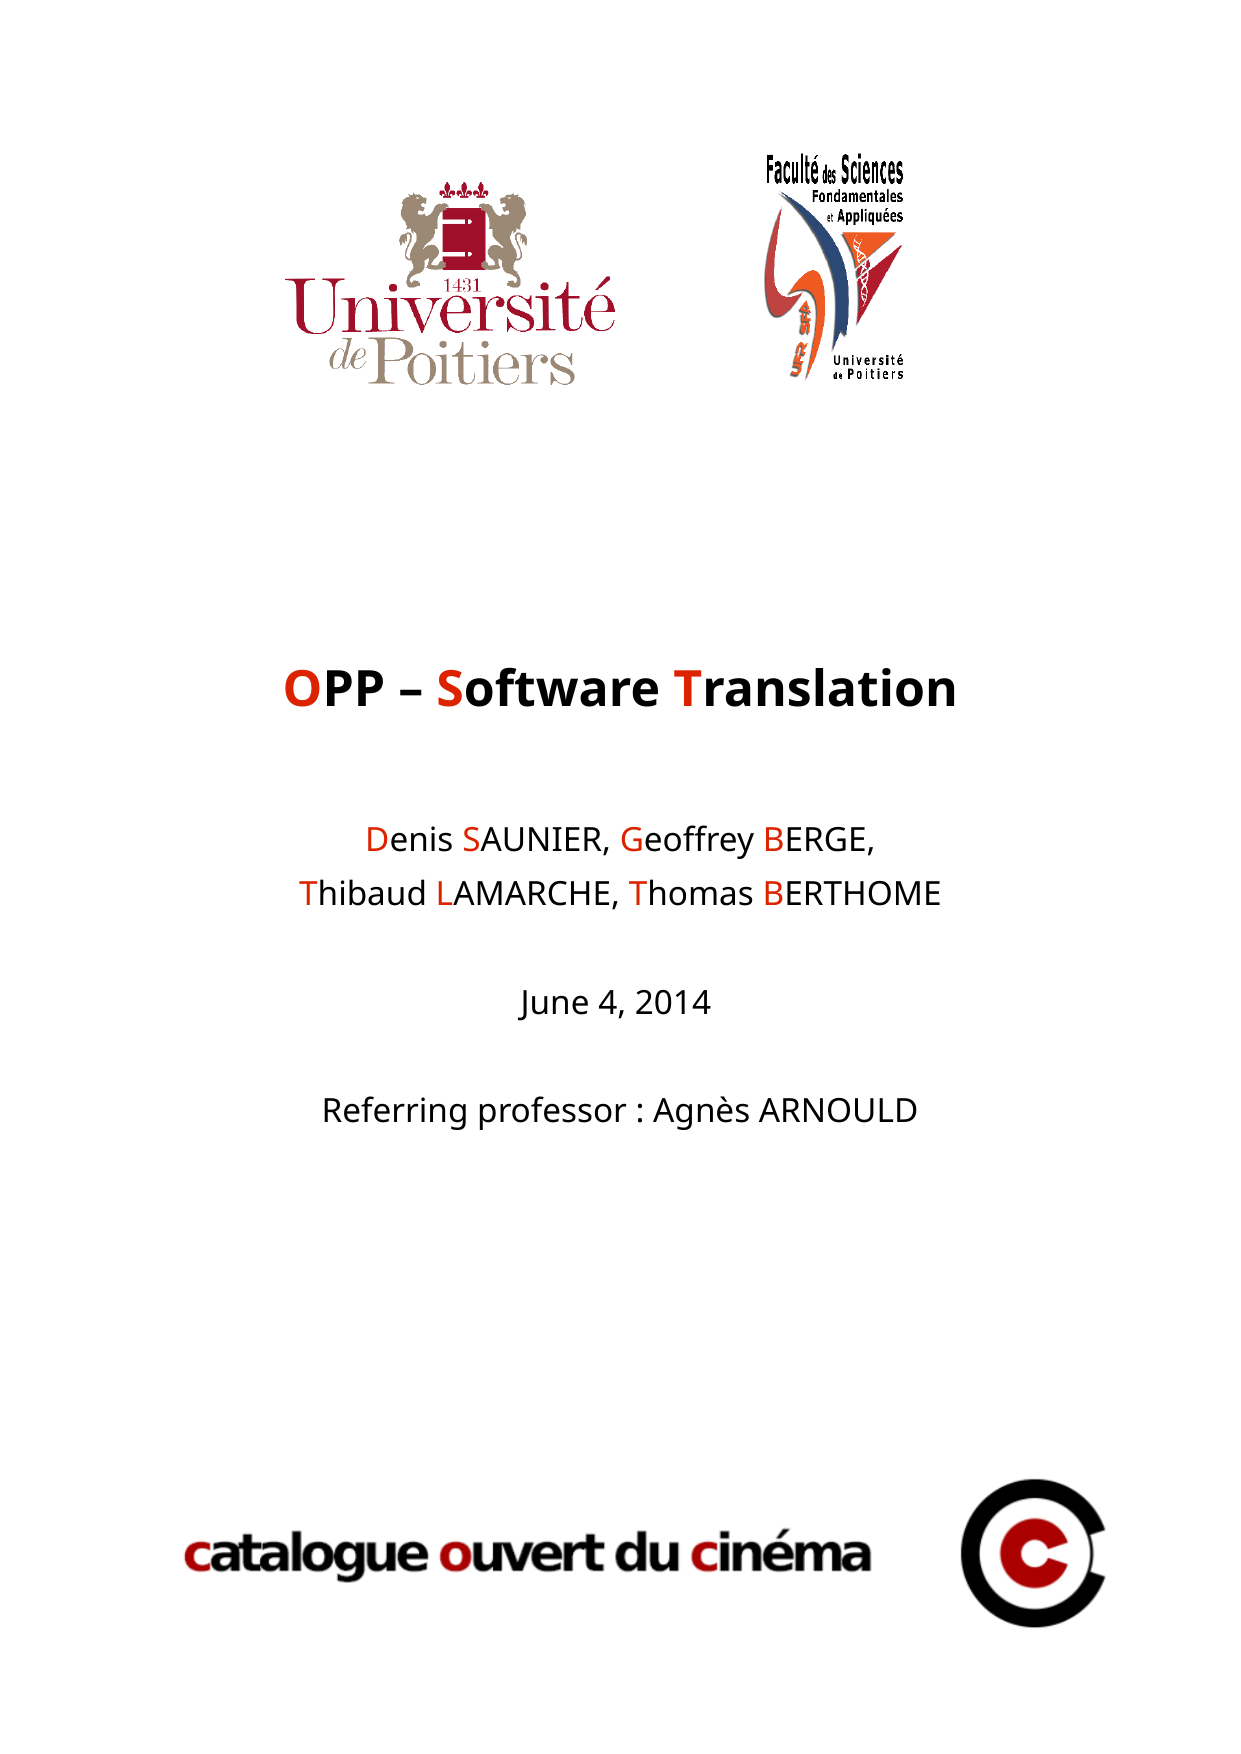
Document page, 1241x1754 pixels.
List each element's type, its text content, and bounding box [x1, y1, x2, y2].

text Thibaud LAMARCHE, Thomas BERTHOME [118, 870, 1122, 915]
picture [100, 1421, 1132, 1687]
text Denis SAUNIER, Geoffrey BERGE, [118, 816, 1122, 861]
text June 4, 2014 [118, 978, 1122, 1024]
text Referring professor : Agnès ARNOULD [118, 1087, 1122, 1132]
subtitle OPP – Software Translation [118, 653, 1122, 721]
picture [118, 48, 1123, 467]
